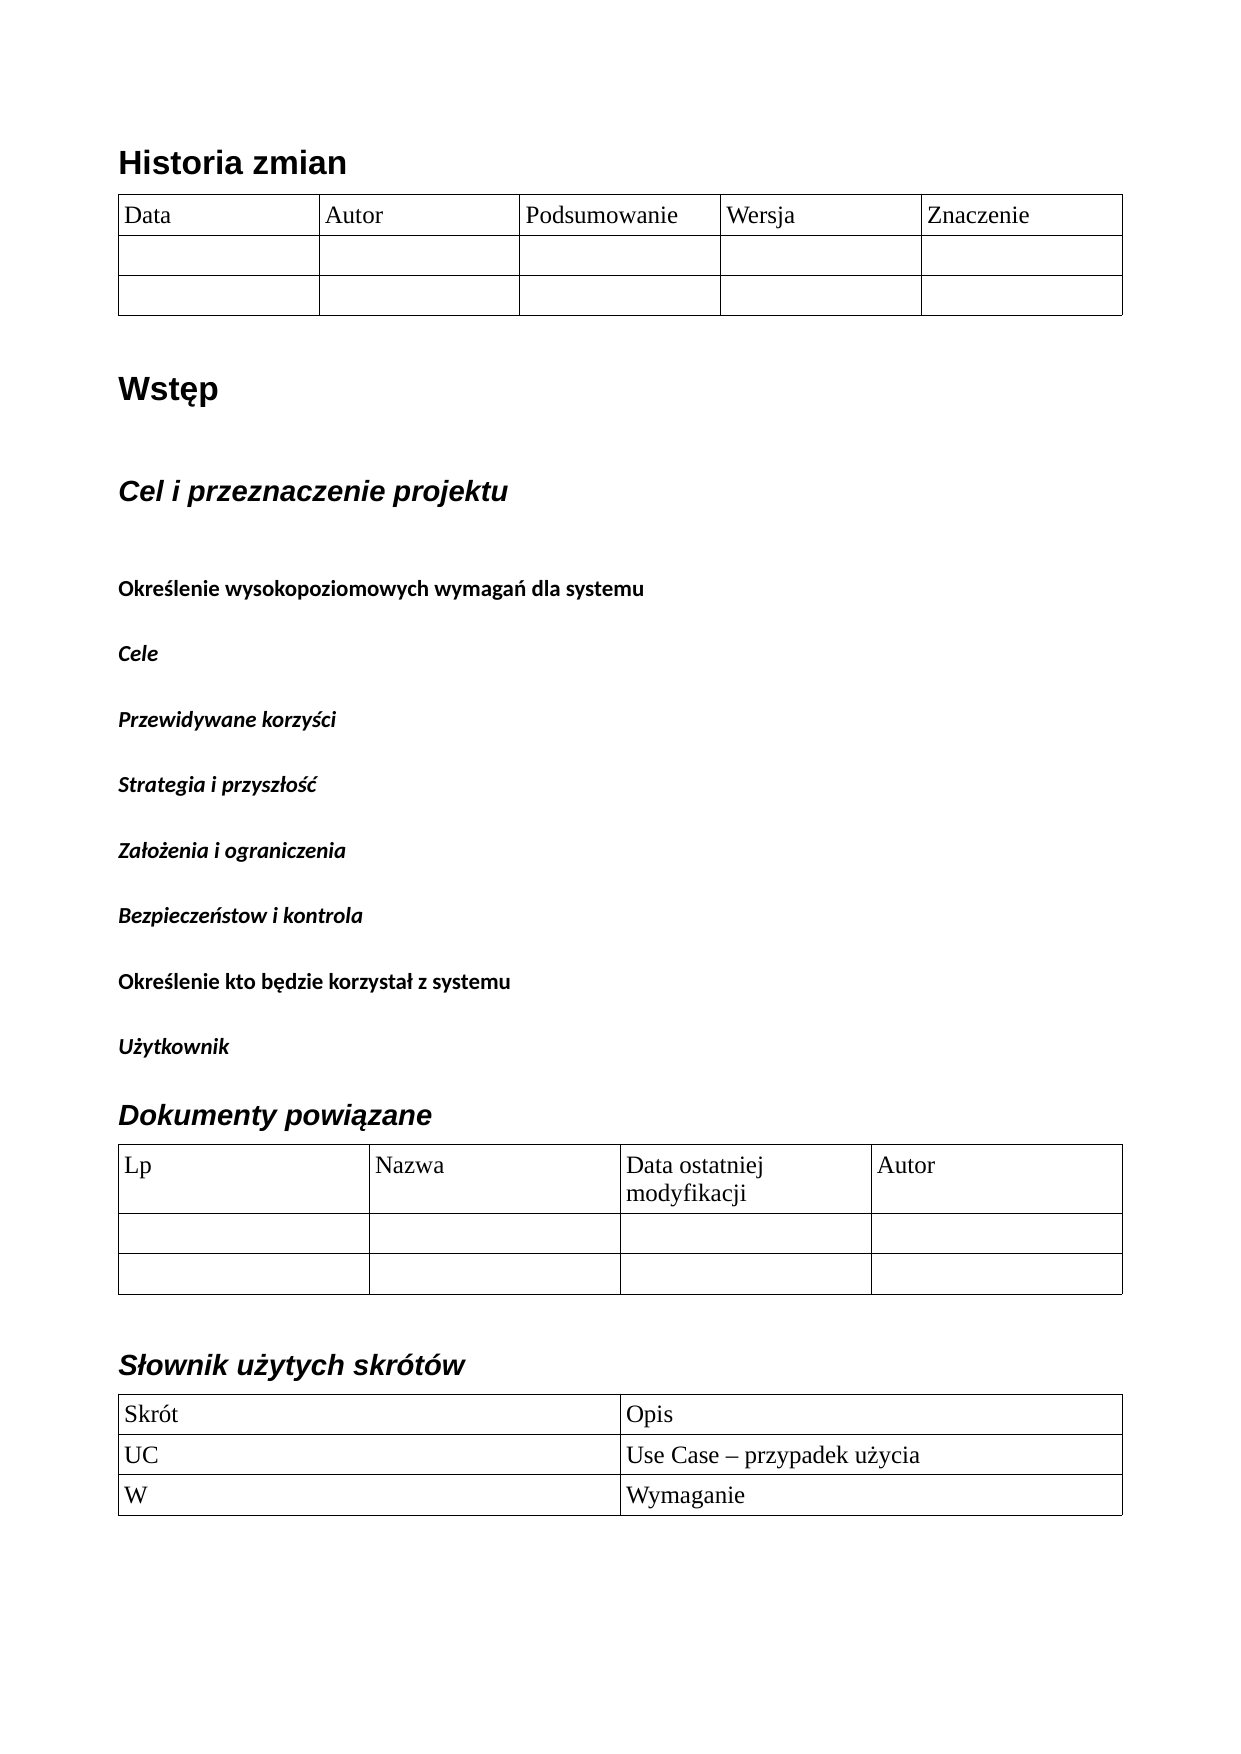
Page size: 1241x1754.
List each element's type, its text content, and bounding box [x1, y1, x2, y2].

table_cell [621, 1254, 871, 1294]
table_header Lp [119, 1145, 369, 1213]
subtitle Użytkownik [118, 1032, 1122, 1060]
subtitle Założenia i ograniczenia [118, 836, 1122, 864]
table_cell [370, 1214, 620, 1253]
subtitle Określenie wysokopoziomowych wymagań dla systemu [118, 574, 1122, 602]
table_header Wersja [721, 195, 921, 234]
table_header Nazwa [370, 1145, 620, 1213]
table_cell UC [119, 1435, 620, 1474]
table_cell [520, 276, 720, 315]
table_cell [872, 1214, 1122, 1253]
table_header Autor [872, 1145, 1122, 1213]
table_header Opis [621, 1395, 1122, 1434]
table_cell Wymaganie [621, 1475, 1122, 1514]
table_cell [119, 276, 319, 315]
subtitle Określenie kto będzie korzystał z systemu [118, 967, 1122, 995]
table_header Autor [320, 195, 519, 234]
subtitle Historia zmian [118, 143, 1122, 182]
subtitle Cele [118, 639, 1122, 667]
subtitle Wstęp [118, 369, 1122, 408]
subtitle Strategia i przyszłość [118, 770, 1122, 798]
table_header Skrót [119, 1395, 620, 1434]
table_cell [872, 1254, 1122, 1294]
table_cell [621, 1214, 871, 1253]
table_cell [119, 236, 319, 275]
table_cell [520, 236, 720, 275]
table_header Data [119, 195, 319, 234]
table_cell [922, 236, 1122, 275]
subtitle Cel i przeznaczenie projektu [118, 474, 1122, 507]
subtitle Przewidywane korzyści [118, 705, 1122, 733]
table_cell [320, 236, 519, 275]
subtitle Słownik użytych skrótów [118, 1347, 1122, 1381]
table_cell [370, 1254, 620, 1294]
table_header Data ostatniej modyfikacji [621, 1145, 871, 1213]
table_cell [119, 1214, 369, 1253]
table_cell [922, 276, 1122, 315]
table_header Podsumowanie [520, 195, 720, 234]
subtitle Bezpieczeństow i kontrola [118, 901, 1122, 929]
table_cell Use Case – przypadek użycia [621, 1435, 1122, 1474]
subtitle Dokumenty powiązane [118, 1098, 1122, 1131]
table_cell [119, 1254, 369, 1294]
table_cell [320, 276, 519, 315]
table_header Znaczenie [922, 195, 1122, 234]
table_cell W [119, 1475, 620, 1514]
table_cell [721, 276, 921, 315]
table_cell [721, 236, 921, 275]
